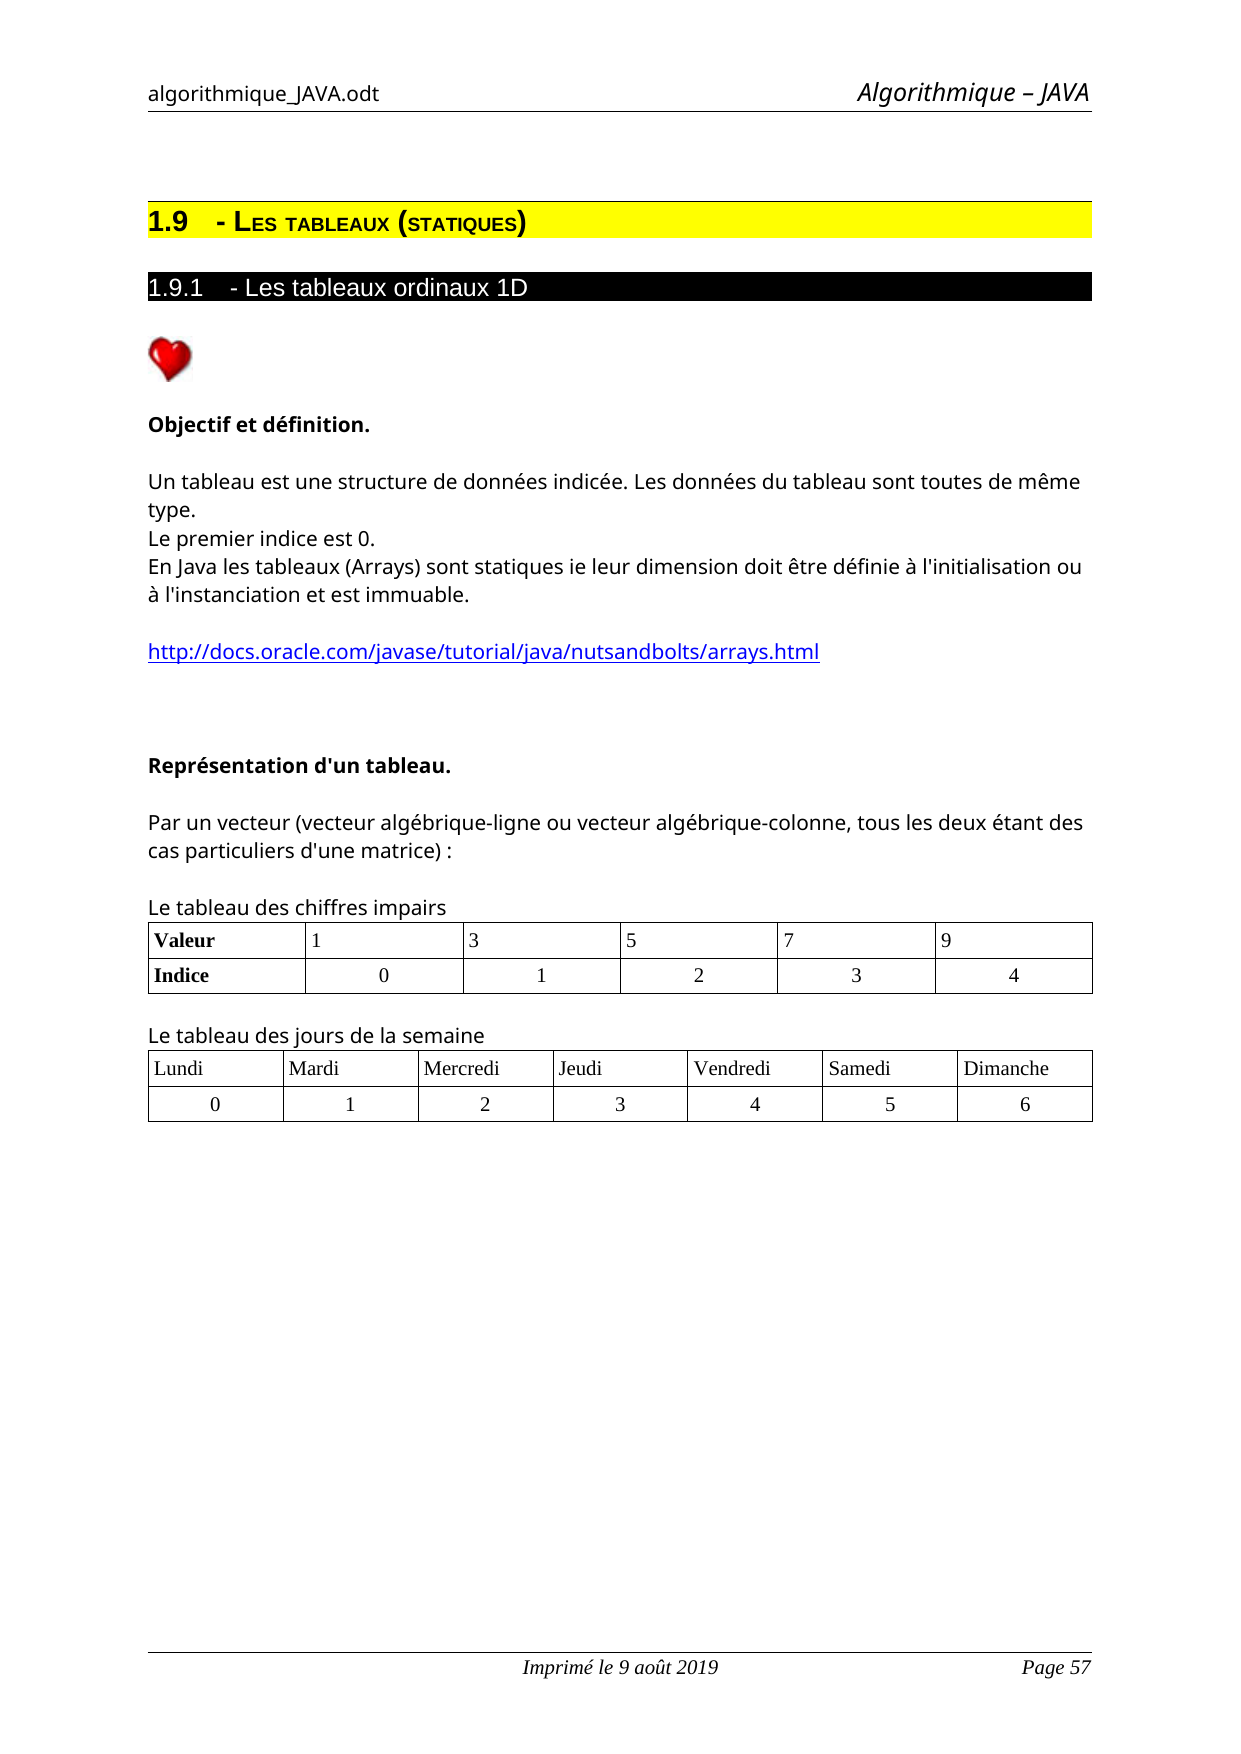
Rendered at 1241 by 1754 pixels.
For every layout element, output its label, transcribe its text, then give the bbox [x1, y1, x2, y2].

table_header 9 [936, 923, 1092, 957]
table_header 3 [464, 923, 620, 957]
table_header Mercredi [419, 1051, 553, 1086]
table_cell 0 [306, 959, 463, 993]
text Un tableau est une structure de données indicée. Les données du tableau sont toutes de même type. [148, 467, 1092, 524]
table_cell 4 [936, 959, 1092, 993]
table_cell 2 [621, 959, 777, 993]
table_header Lundi [149, 1051, 283, 1086]
table_cell 0 [149, 1087, 283, 1121]
table_cell 3 [778, 959, 935, 993]
table_cell 1 [284, 1087, 418, 1121]
table_header 1 [306, 923, 463, 957]
table_cell Indice [149, 959, 305, 993]
text Par un vecteur (vecteur algébrique-ligne ou vecteur algébrique-colonne, tous les deux étant des cas particuliers d'une matrice) : [148, 808, 1092, 865]
table_header 5 [621, 923, 777, 957]
text http://docs.oracle.com/javase/tutorial/java/nutsandbolts/arrays.html [148, 637, 1092, 666]
subtitle - Les tableaux (statiques) [148, 202, 1092, 238]
table_header Mardi [284, 1051, 418, 1086]
table_cell 5 [823, 1087, 957, 1121]
text Représentation d'un tableau. [148, 751, 1092, 779]
table_cell 2 [419, 1087, 553, 1121]
table_header 7 [778, 923, 935, 957]
table_header Vendredi [688, 1051, 822, 1086]
table_header Valeur [149, 923, 305, 957]
table_header Dimanche [958, 1051, 1092, 1086]
text En Java les tableaux (Arrays) sont statiques ie leur dimension doit être définie à l'initialisation ou à l'instanciation et est immuable. [148, 552, 1092, 609]
table_cell 1 [464, 959, 620, 993]
table_cell 6 [958, 1087, 1092, 1121]
subtitle - Les tableaux ordinaux 1D [148, 272, 1092, 301]
text Objectif et définition. [148, 410, 1092, 438]
text Le tableau des jours de la semaine [148, 1022, 1092, 1050]
table_cell 3 [554, 1087, 687, 1121]
text Le tableau des chiffres impairs [148, 893, 1092, 922]
table_header Jeudi [554, 1051, 687, 1086]
table_cell 4 [688, 1087, 822, 1121]
text Le premier indice est 0. [148, 524, 1092, 552]
table_header Samedi [823, 1051, 957, 1086]
picture [147, 336, 193, 382]
